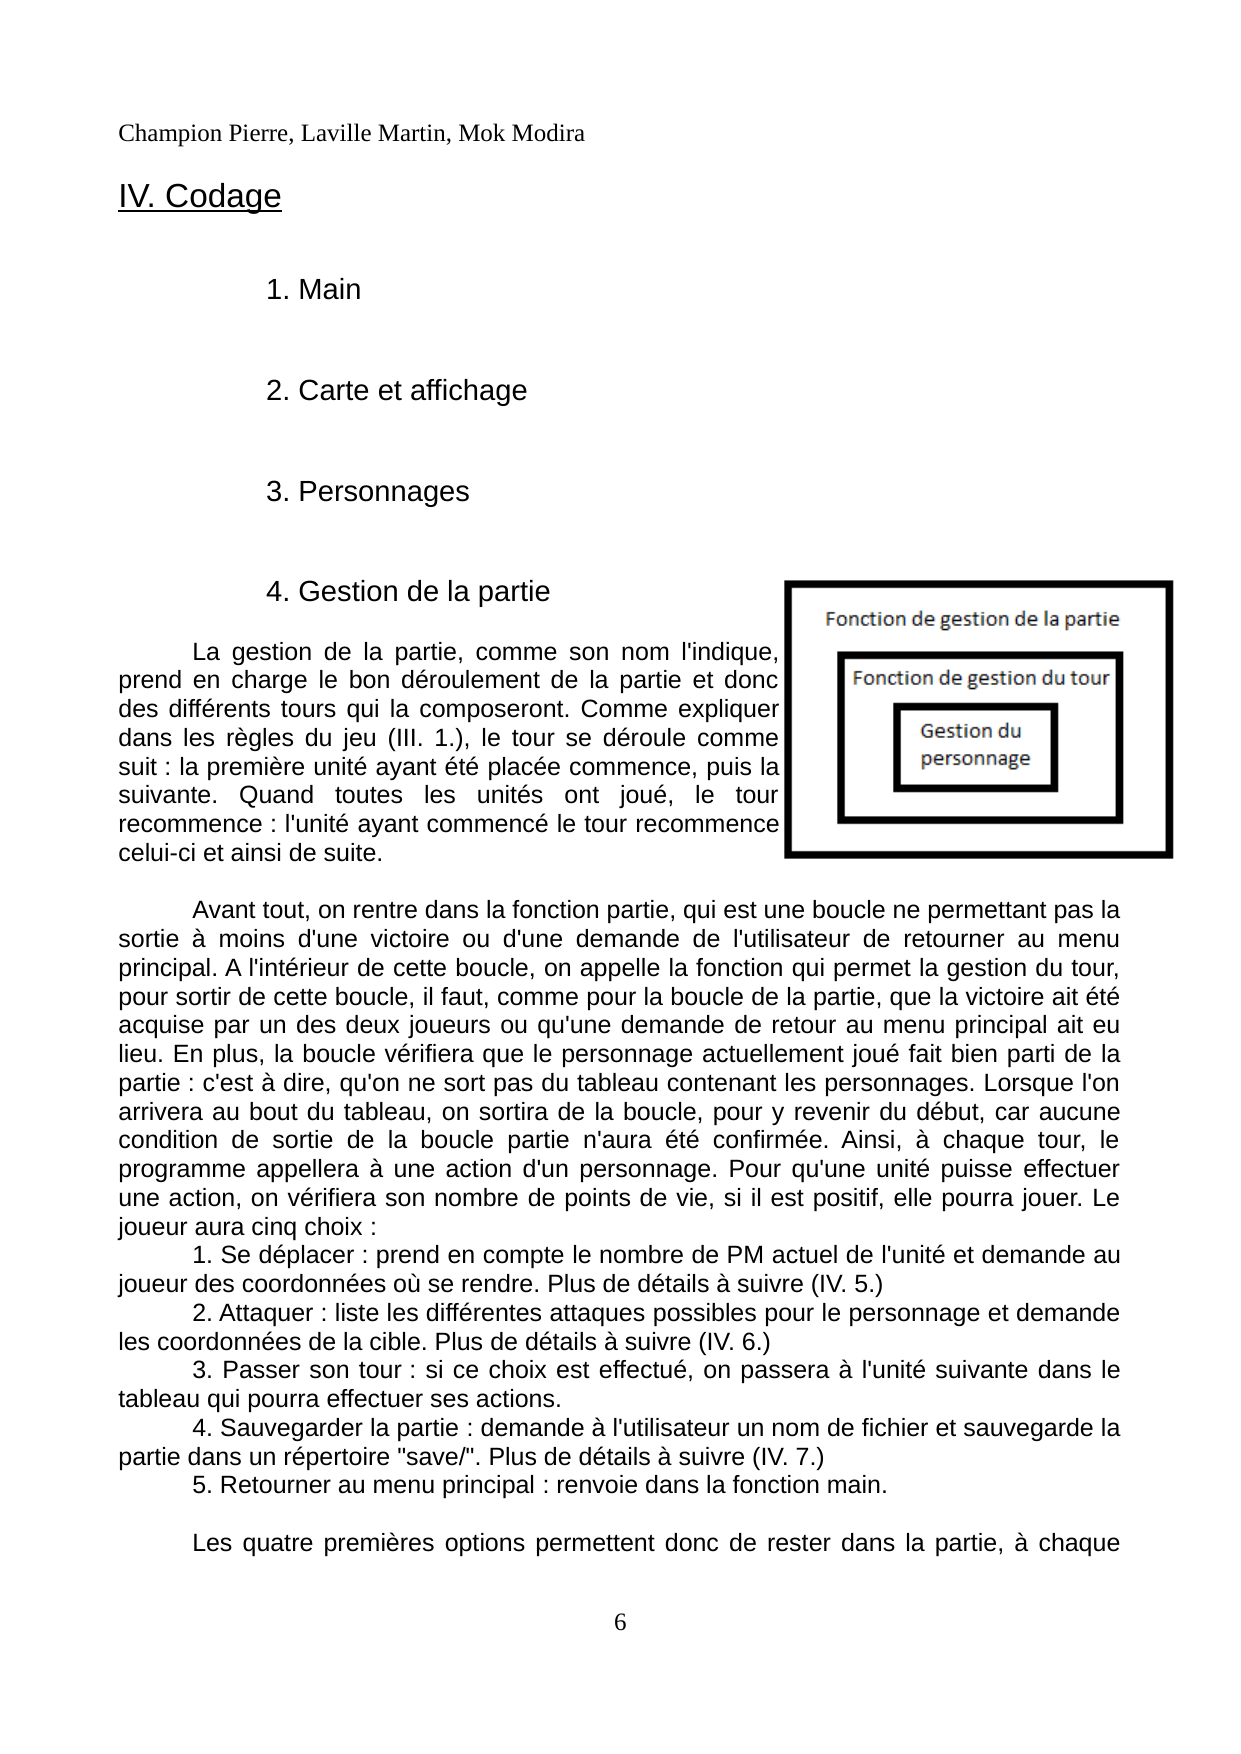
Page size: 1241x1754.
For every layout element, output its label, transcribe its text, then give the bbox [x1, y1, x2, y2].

text 2. Carte et affichage [118, 373, 1122, 406]
text 1. Main [118, 272, 1122, 306]
text 3. Personnages [118, 473, 1122, 507]
text 4. Sauvegarder la partie : demande à l'utilisateur un nom de fichier et sauvegarde la partie dans un répertoire "save/". Plus de détails à suivre (IV. 7.) [118, 1413, 1122, 1470]
text La gestion de la partie, comme son nom l'indique, prend en charge le bon déroulement de la partie et donc des différents tours qui la composeront. Comme expliquer dans les règles du jeu (III. 1.), le tour se déroule comme suit : la première unité ayant été placée commence, puis la suivante. Quand toutes les unités ont joué, le tour recommence : l'unité ayant commencé le tour recommence celui-ci et ainsi de suite. [118, 636, 1122, 866]
text 3. Passer son tour : si ce choix est effectué, on passera à l'unité suivante dans le tableau qui pourra effectuer ses actions. [118, 1355, 1122, 1413]
picture [780, 567, 1181, 865]
text 1. Se déplacer : prend en compte le nombre de PM actuel de l'unité et demande au joueur des coordonnées où se rendre. Plus de détails à suivre (IV. 5.) [118, 1240, 1122, 1298]
text 5. Retourner au menu principal : renvoie dans la fonction main. [118, 1470, 1122, 1499]
text Les quatre premières options permettent donc de rester dans la partie, à chaque [118, 1528, 1122, 1556]
text Avant tout, on rentre dans la fonction partie, qui est une boucle ne permettant pas la sortie à moins d'une victoire ou d'une demande de l'utilisateur de retourner au menu principal. A l'intérieur de cette boucle, on appelle la fonction qui permet la gestion du tour, pour sortir de cette boucle, il faut, comme pour la boucle de la partie, que la victoire ait été acquise par un des deux joueurs ou qu'une demande de retour au menu principal ait eu lieu. En plus, la boucle vérifiera que le personnage actuellement joué fait bien parti de la partie : c'est à dire, qu'on ne sort pas du tableau contenant les personnages. Lorsque l'on arrivera au bout du tableau, on sortira de la boucle, pour y revenir du début, car aucune condition de sortie de la boucle partie n'aura été confirmée. Ainsi, à chaque tour, le programme appellera à une action d'un personnage. Pour qu'une unité puisse effectuer une action, on vérifiera son nombre de points de vie, si il est positif, elle pourra jouer. Le joueur aura cinq choix : [118, 895, 1122, 1240]
text IV. Codage [118, 176, 1122, 215]
text 4. Gestion de la partie [118, 574, 780, 608]
text 2. Attaquer : liste les différentes attaques possibles pour le personnage et demande les coordonnées de la cible. Plus de détails à suivre (IV. 6.) [118, 1298, 1122, 1355]
